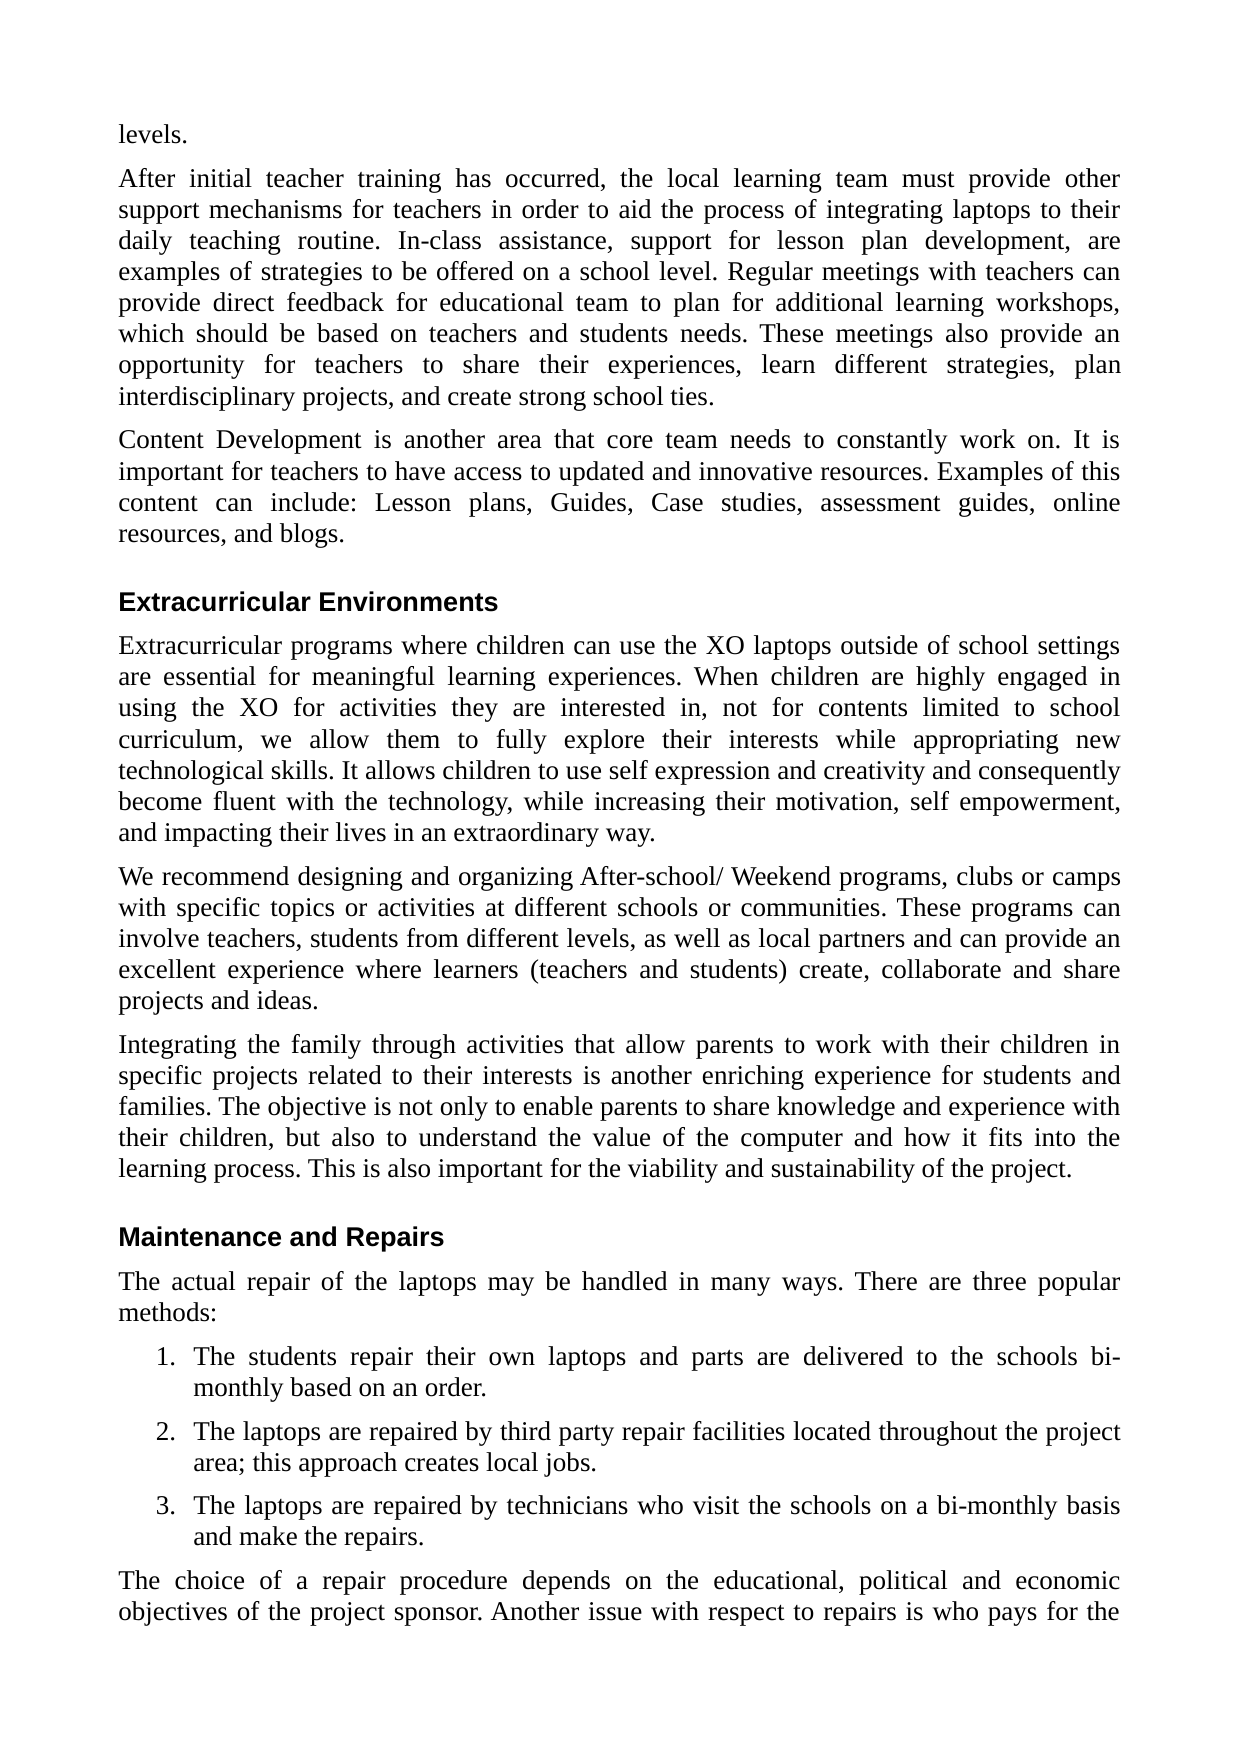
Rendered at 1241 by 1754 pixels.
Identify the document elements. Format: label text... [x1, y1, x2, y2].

list The students repair their own laptops and parts are delivered to the schools bi-monthly based on an order. [156, 1340, 1122, 1402]
list The laptops are repaired by technicians who visit the schools on a bi-monthly basis and make the repairs. [156, 1489, 1122, 1552]
subtitle Maintenance and Repairs [118, 1221, 1122, 1252]
text We recommend designing and organizing After-school/ Weekend programs, clubs or camps with specific topics or activities at different schools or communities. These programs can involve teachers, students from different levels, as well as local partners and can provide an excellent experience where learners (teachers and students) create, collaborate and share projects and ideas. [118, 860, 1122, 1016]
text The actual repair of the laptops may be handled in many ways. There are three popular methods: [118, 1265, 1122, 1327]
text levels. [118, 118, 1122, 149]
list The laptops are repaired by third party repair facilities located throughout the project area; this approach creates local jobs. [156, 1414, 1122, 1477]
text Content Development is another area that core team needs to constantly work on. It is important for teachers to have access to updated and innovative resources. Examples of this content can include: Lesson plans, Guides, Case studies, assessment guides, online resources, and blogs. [118, 423, 1122, 548]
subtitle Extracurricular Environments [118, 586, 1122, 617]
text The choice of a repair procedure depends on the educational, political and economic objectives of the project sponsor. Another issue with respect to repairs is who pays for the [118, 1564, 1122, 1626]
text Extracurricular programs where children can use the XO laptops outside of school settings are essential for meaningful learning experiences. When children are highly engaged in using the XO for activities they are interested in, not for contents limited to school curriculum, we allow them to fully explore their interests while appropriating new technological skills. It allows children to use self expression and creativity and consequently become fluent with the technology, while increasing their motivation, self empowerment, and impacting their lives in an extraordinary way. [118, 629, 1122, 847]
text After initial teacher training has occurred, the local learning team must provide other support mechanisms for teachers in order to aid the process of integrating laptops to their daily teaching routine. In-class assistance, support for lesson plan development, are examples of strategies to be offered on a school level. Regular meetings with teachers can provide direct feedback for educational team to plan for additional learning workshops, which should be based on teachers and students needs. These meetings also provide an opportunity for teachers to share their experiences, learn different strategies, plan interdisciplinary projects, and create strong school ties. [118, 162, 1122, 411]
text Integrating the family through activities that allow parents to work with their children in specific projects related to their interests is another enriching experience for students and families. The objective is not only to enable parents to share knowledge and experience with their children, but also to understand the value of the computer and how it fits into the learning process. This is also important for the viability and sustainability of the project. [118, 1028, 1122, 1184]
